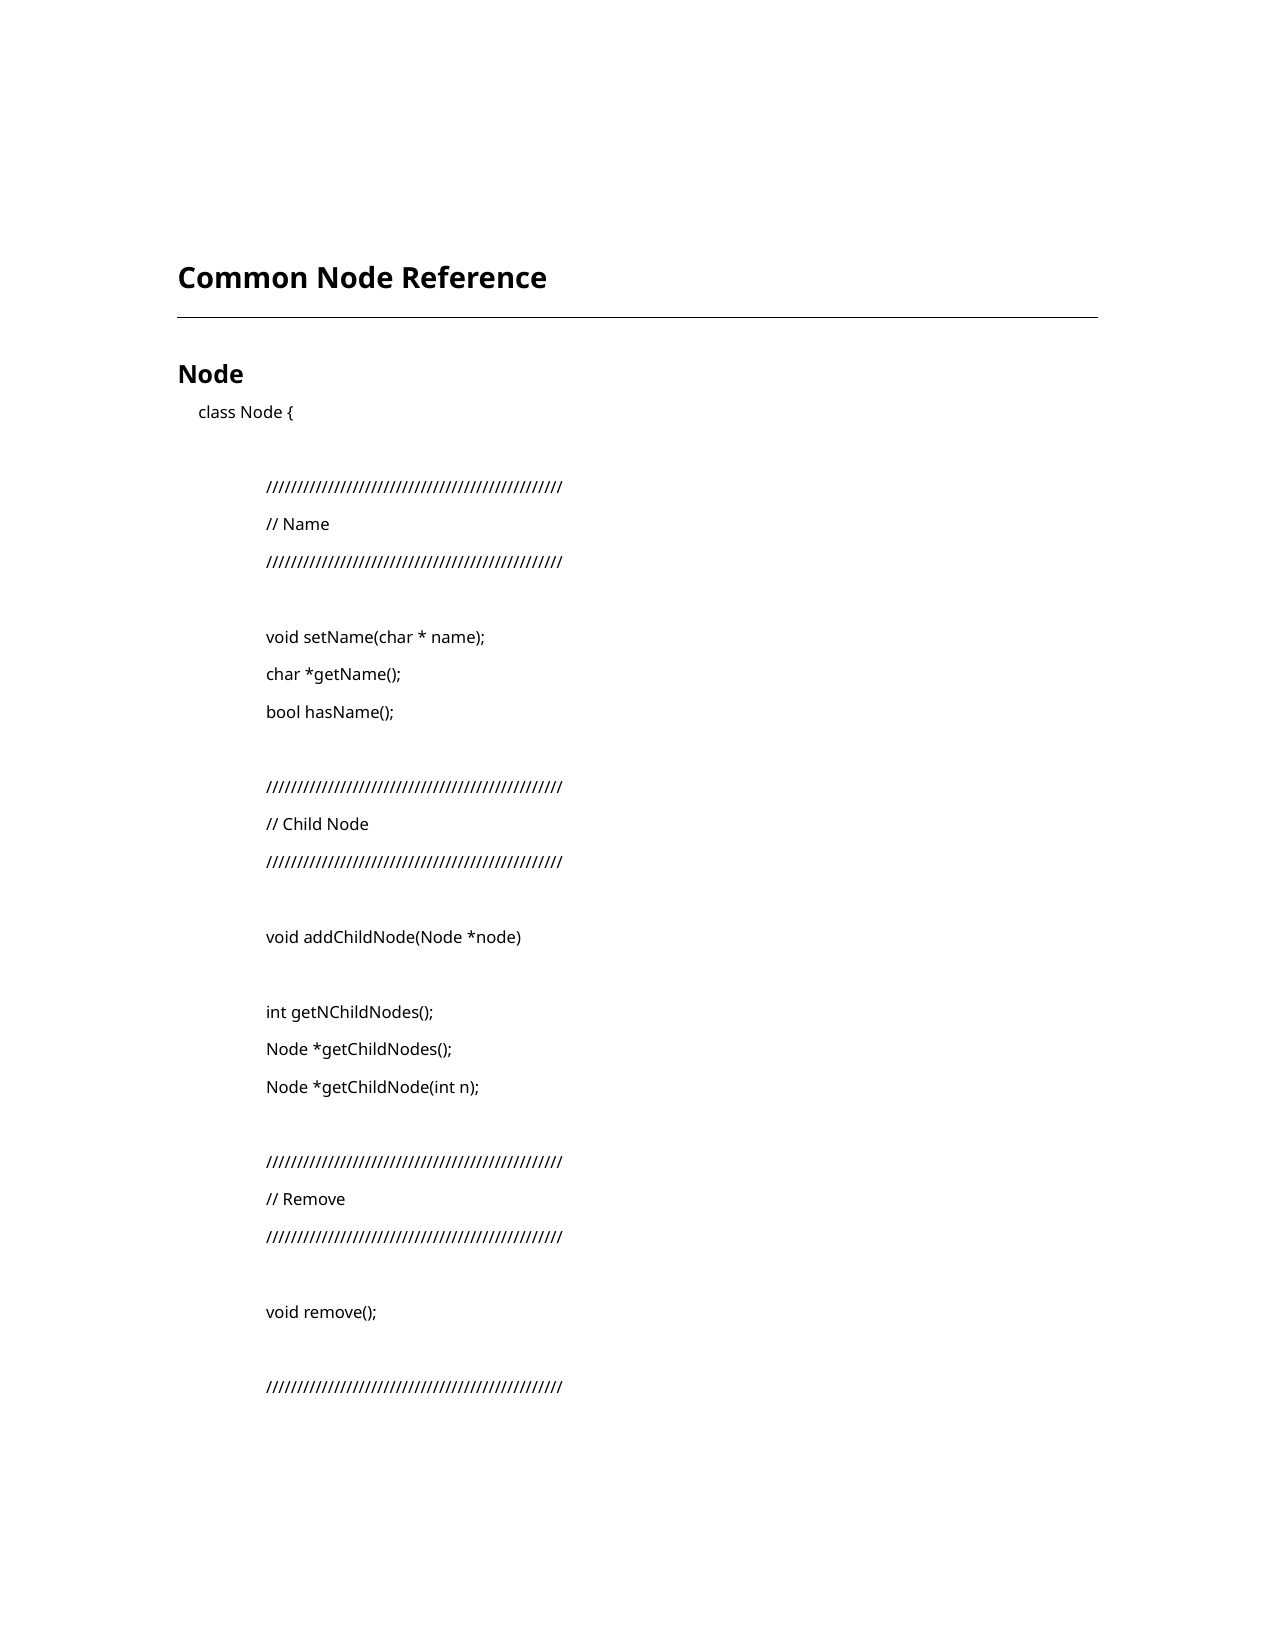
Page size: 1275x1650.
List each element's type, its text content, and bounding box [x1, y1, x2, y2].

text char *getName(); [198, 655, 1098, 693]
text //////////////////////////////////////////////// [198, 1368, 1098, 1405]
text // Name [198, 505, 1098, 543]
text //////////////////////////////////////////////// [198, 468, 1098, 505]
text //////////////////////////////////////////////// [198, 843, 1098, 880]
text //////////////////////////////////////////////// [198, 543, 1098, 580]
subtitle Node [177, 355, 1098, 393]
text // Child Node [198, 805, 1098, 843]
text Node *getChildNodes(); [198, 1030, 1098, 1068]
text class Node { [198, 393, 1098, 430]
text int getNChildNodes(); [198, 993, 1098, 1030]
text //////////////////////////////////////////////// [198, 1218, 1098, 1255]
text void remove(); [198, 1293, 1098, 1330]
text // Remove [198, 1180, 1098, 1218]
text void addChildNode(Node *node) [198, 918, 1098, 955]
text //////////////////////////////////////////////// [198, 768, 1098, 805]
subtitle Common Node Reference [177, 240, 1098, 317]
text Node *getChildNode(int n); [198, 1068, 1098, 1105]
text //////////////////////////////////////////////// [198, 1143, 1098, 1180]
text bool hasName(); [198, 693, 1098, 730]
text void setName(char * name); [198, 618, 1098, 655]
